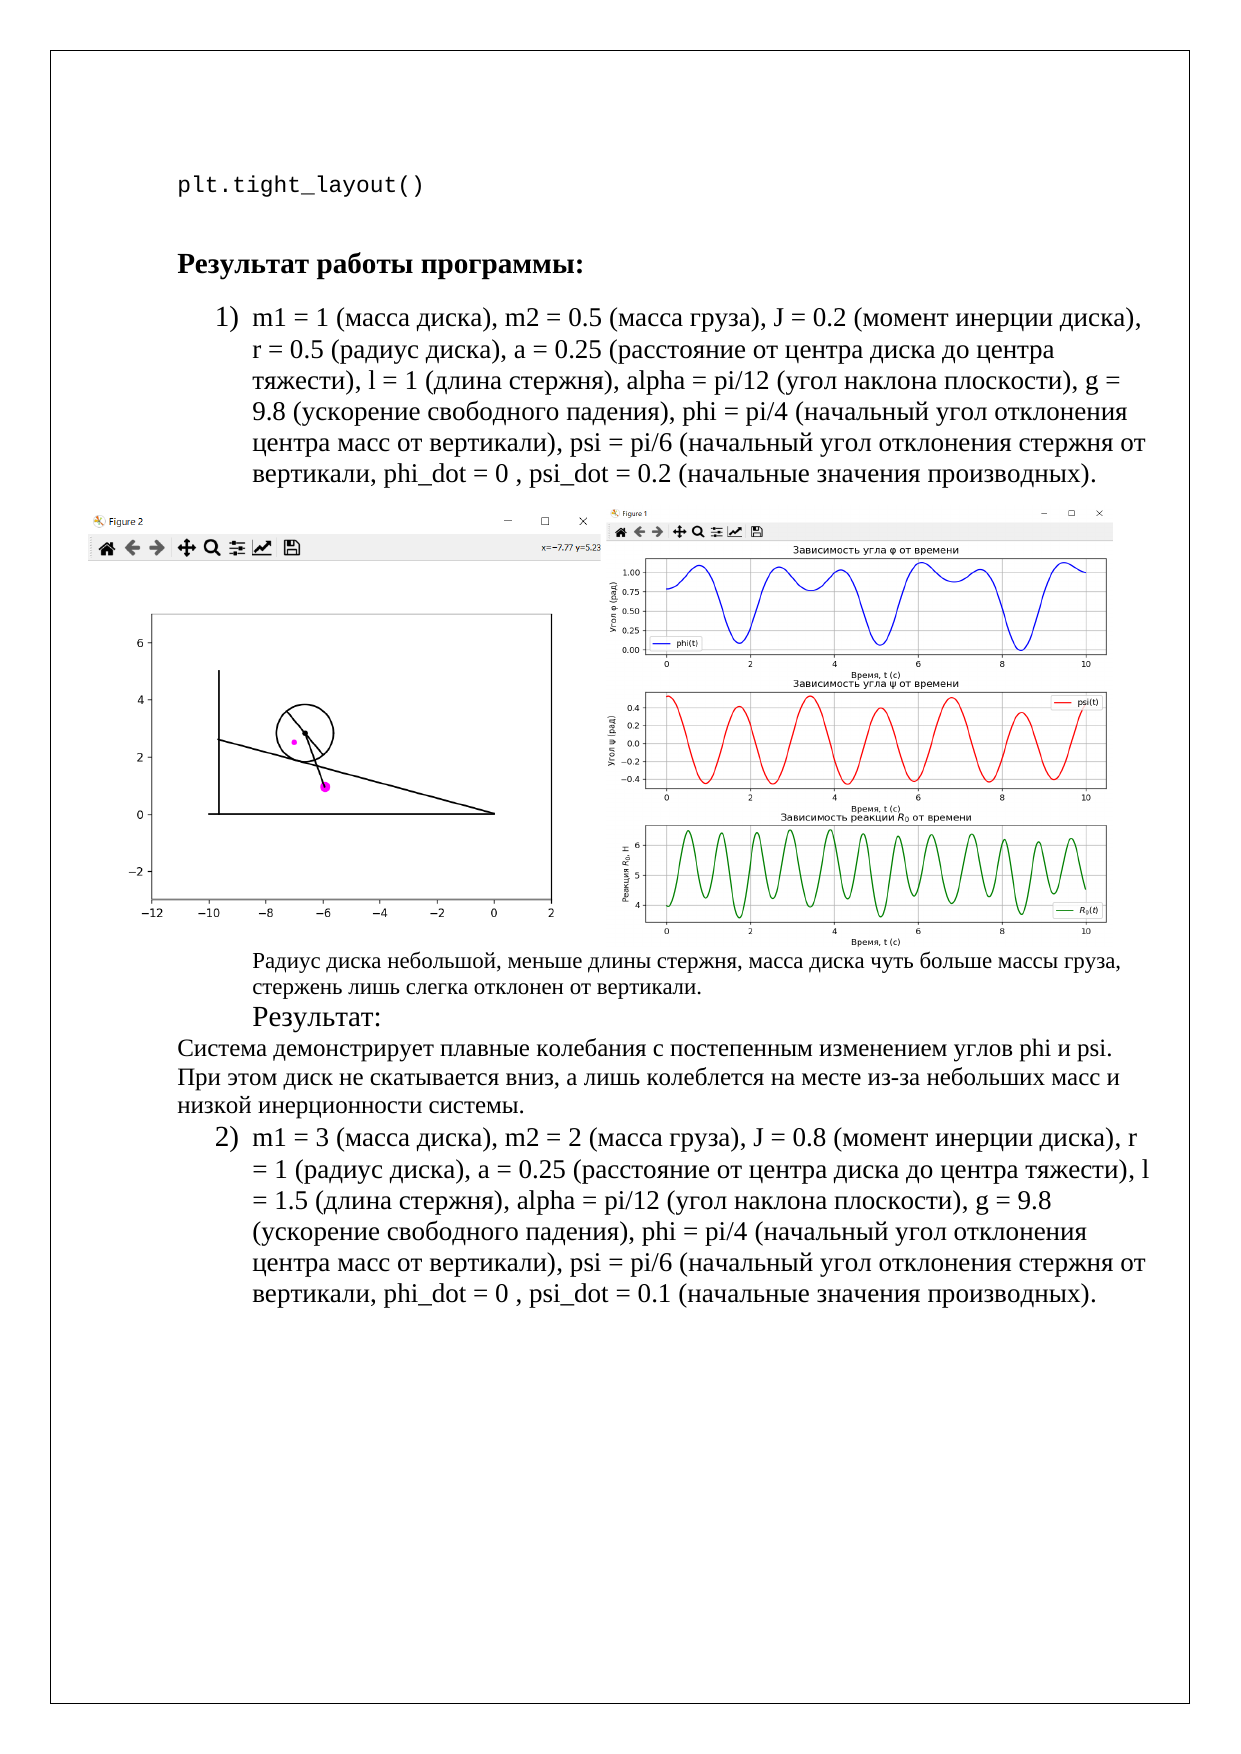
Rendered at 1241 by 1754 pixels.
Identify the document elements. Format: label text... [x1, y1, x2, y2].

text Результат работы программы: [177, 246, 1152, 280]
picture [606, 505, 1113, 947]
list m1 = 3 (масса диска), m2 = 2 (масса груза), J = 0.8 (момент инерции диска), r = 1 (радиус диска), a = 0.25 (расстояние от центра диска до центра тяжести), l = 1.5 (длина стержня), alpha = pi/12 (угол наклона плоскости), g = 9.8 (ускорение свободного падения), phi = pi/4 (начальный угол отклонения центра масс от вертикали), psi = pi/6 (начальный угол отклонения стержня от вертикали, phi_dot = 0 , psi_dot = 0.1 (начальные значения производных). [214, 1119, 1152, 1309]
list Результат: [252, 999, 1152, 1033]
picture [88, 510, 601, 947]
list m1 = 1 (масса диска), m2 = 0.5 (масса груза), J = 0.2 (момент инерции диска), r = 0.5 (радиус диска), a = 0.25 (расстояние от центра диска до центра тяжести), l = 1 (длина стержня), alpha = pi/12 (угол наклона плоскости), g = 9.8 (ускорение свободного падения), phi = pi/4 (начальный угол отклонения центра масс от вертикали), psi = pi/6 (начальный угол отклонения стержня от вертикали, phi_dot = 0 , psi_dot = 0.2 (начальные значения производных). [214, 299, 1152, 488]
text Система демонстрирует плавные колебания с постепенным изменением углов phi и psi. При этом диск не скатывается вниз, а лишь колеблется на месте из-за небольших масс и низкой инерционности системы. [177, 1033, 1152, 1119]
list Радиус диска небольшой, меньше длины стержня, масса диска чуть больше массы груза, стержень лишь слегка отклонен от вертикали. [252, 488, 1152, 999]
text plt.tight_layout() [177, 118, 1152, 228]
